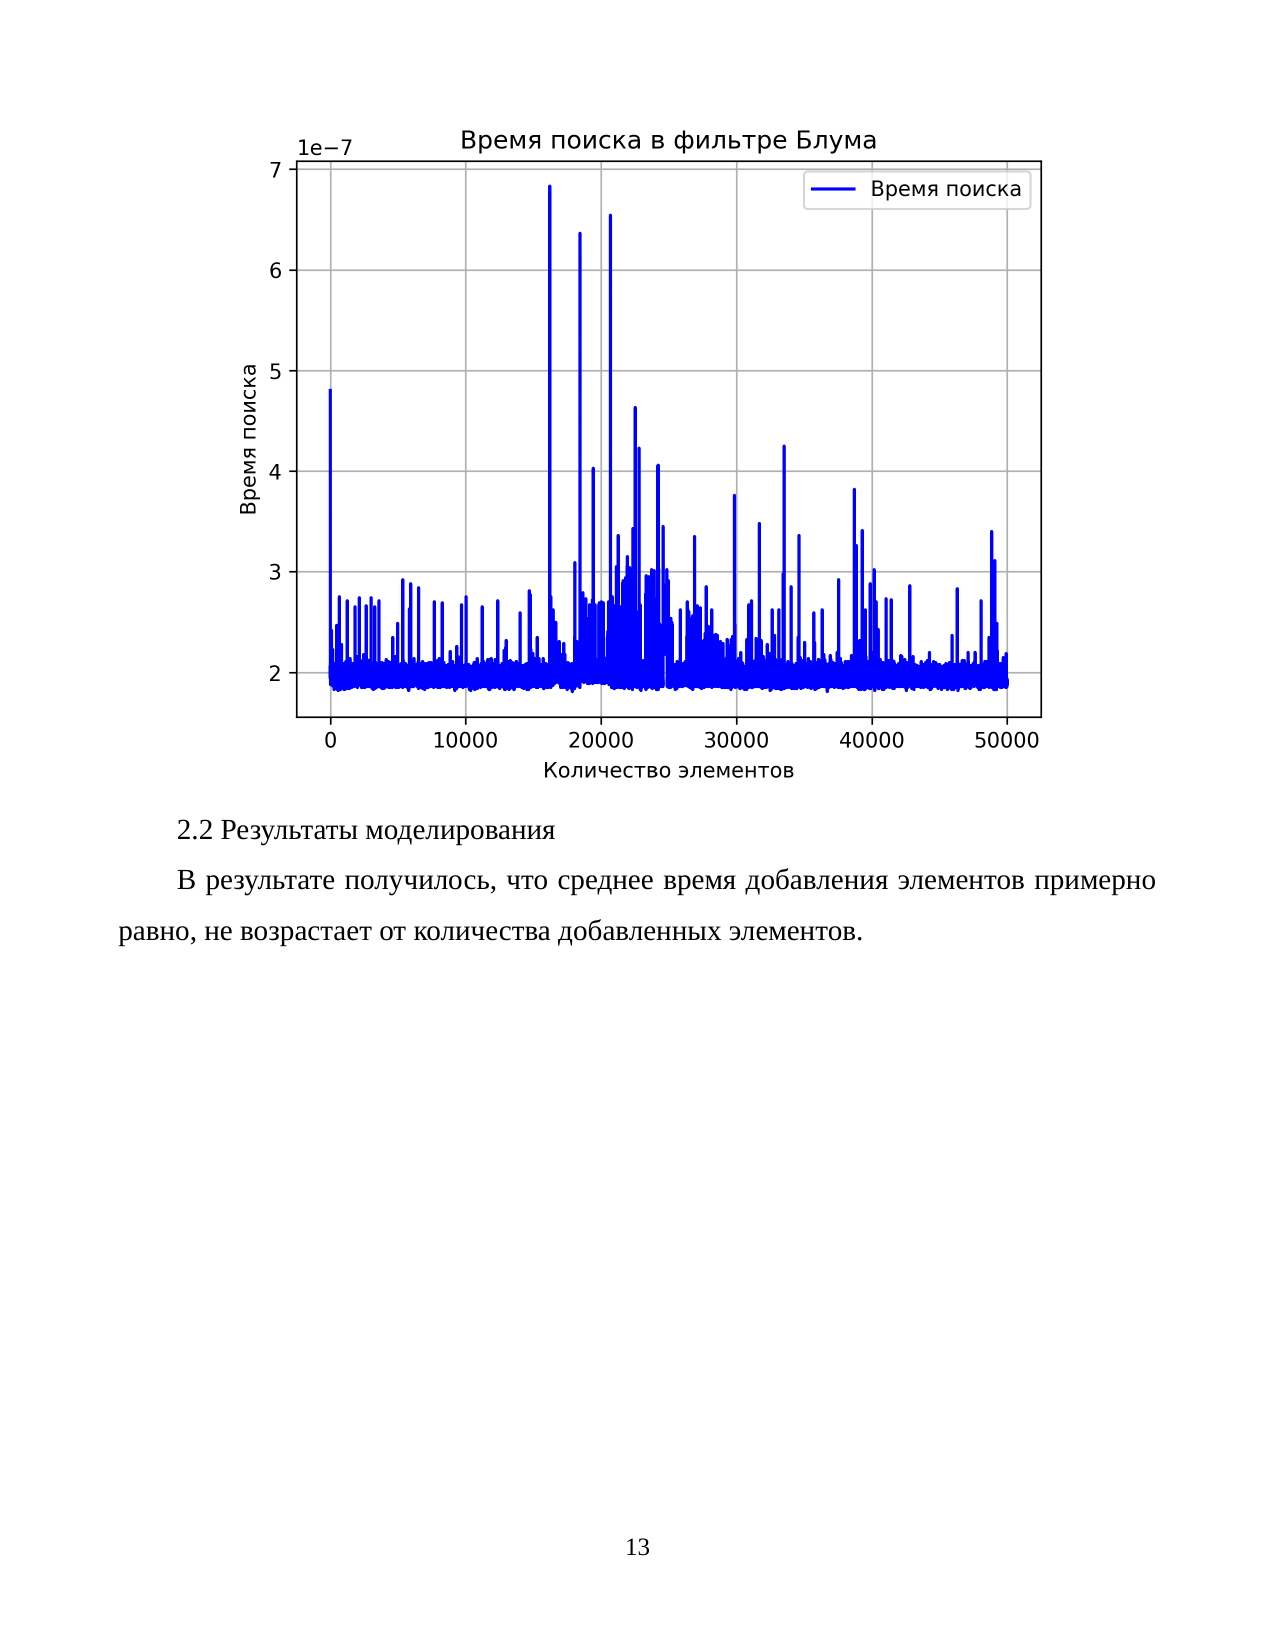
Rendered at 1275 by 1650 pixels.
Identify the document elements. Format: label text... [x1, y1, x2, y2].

text 2.2 Результаты моделирования [118, 812, 1157, 846]
text В результате получилось, что среднее время добавления элементов примерно равно, не возрастает от количества добавленных элементов. [118, 862, 1157, 946]
